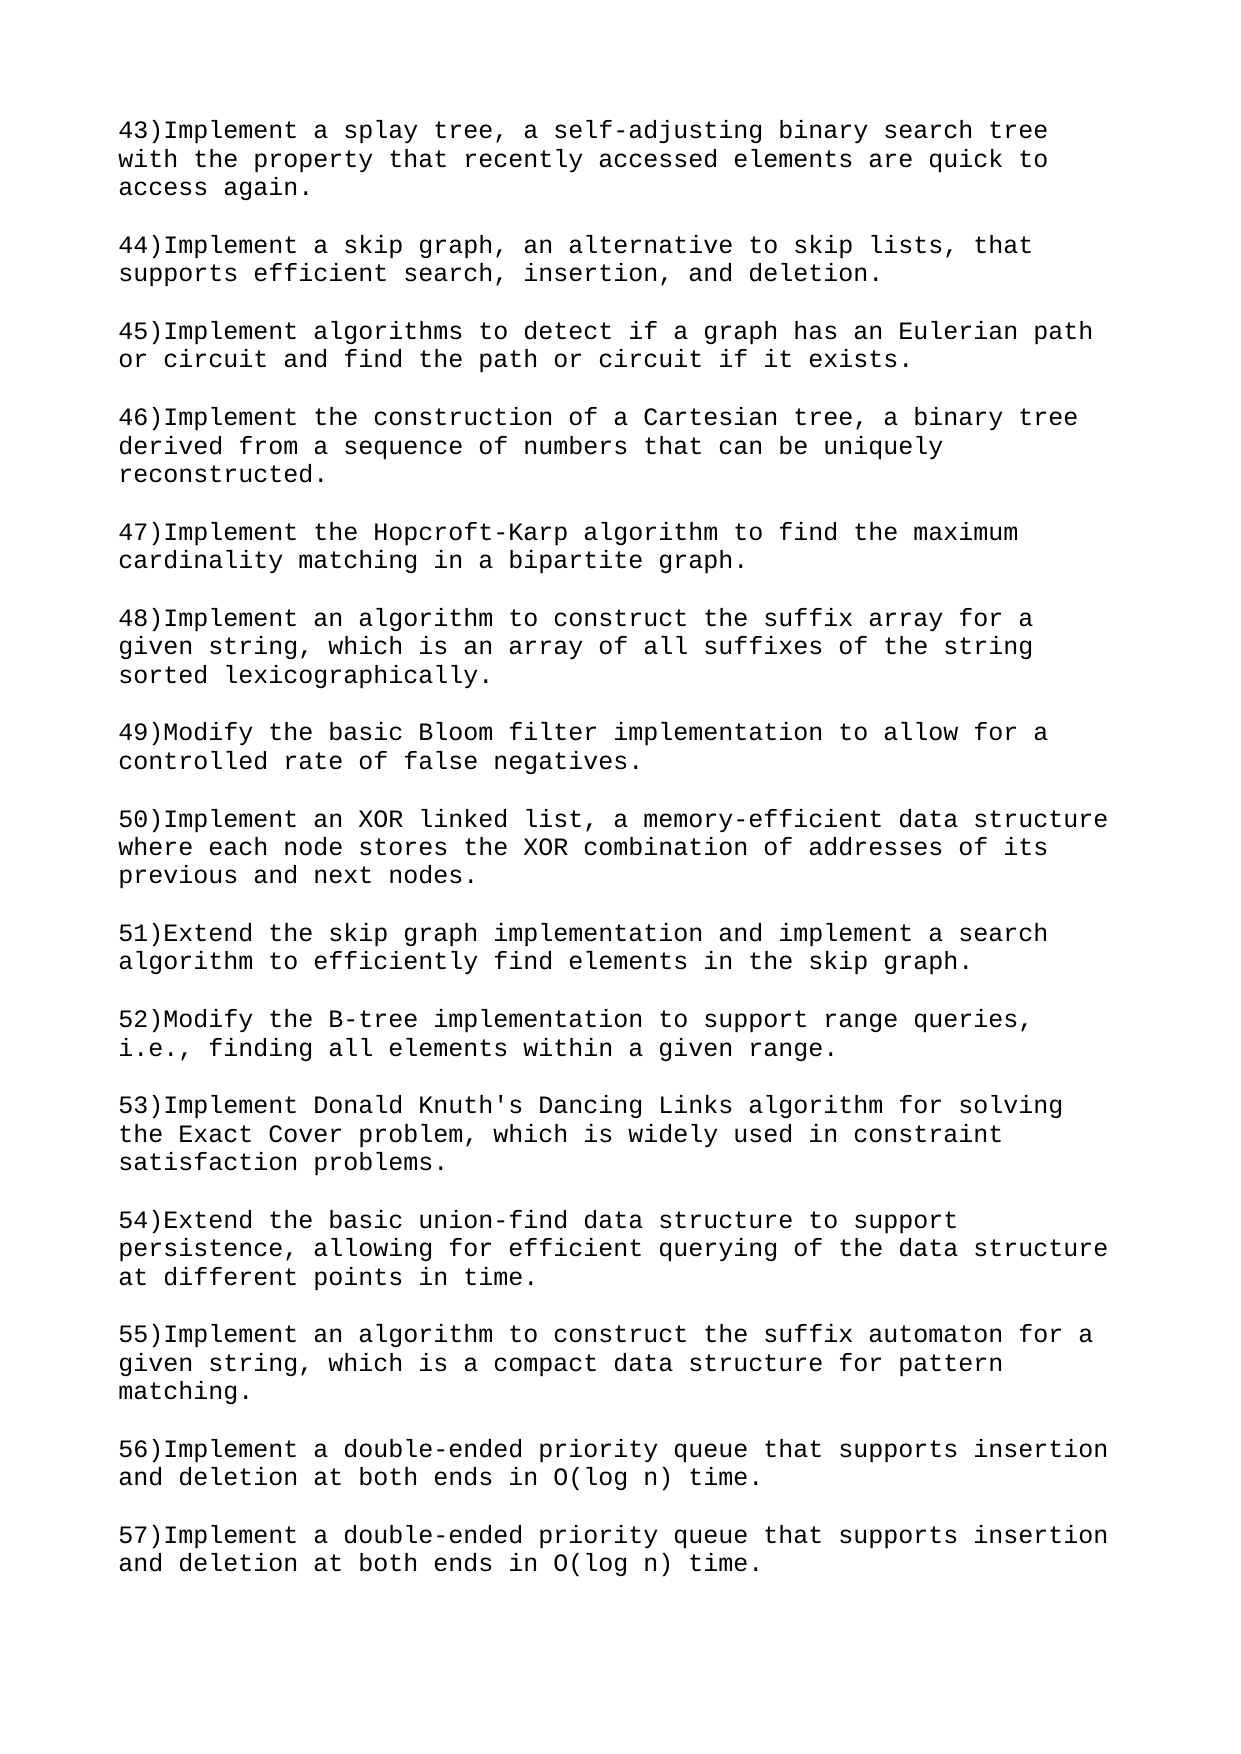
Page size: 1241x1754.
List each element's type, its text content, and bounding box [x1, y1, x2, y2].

text 53)Implement Donald Knuth's Dancing Links algorithm for solving the Exact Cover problem, which is widely used in constraint satisfaction problems. [118, 1093, 1122, 1178]
text 57)Implement a double-ended priority queue that supports insertion and deletion at both ends in O(log n) time. [118, 1522, 1122, 1579]
text 47)Implement the Hopcroft-Karp algorithm to find the maximum cardinality matching in a bipartite graph. [118, 519, 1122, 576]
text 48)Implement an algorithm to construct the suffix array for a given string, which is an array of all suffixes of the string sorted lexicographically. [118, 606, 1122, 691]
text 52)Modify the B-tree implementation to support range queries, i.e., finding all elements within a given range. [118, 1007, 1122, 1063]
text 50)Implement an XOR linked list, a memory-efficient data structure where each node stores the XOR combination of addresses of its previous and next nodes. [118, 806, 1122, 891]
text 45)Implement algorithms to detect if a graph has an Eulerian path or circuit and find the path or circuit if it exists. [118, 319, 1122, 375]
text 43)Implement a splay tree, a self-adjusting binary search tree with the property that recently accessed elements are quick to access again. [118, 118, 1122, 203]
text 44)Implement a skip graph, an alternative to skip lists, that supports efficient search, insertion, and deletion. [118, 233, 1122, 289]
text 51)Extend the skip graph implementation and implement a search algorithm to efficiently find elements in the skip graph. [118, 921, 1122, 977]
text 49)Modify the basic Bloom filter implementation to allow for a controlled rate of false negatives. [118, 720, 1122, 777]
text 54)Extend the basic union-find data structure to support persistence, allowing for efficient querying of the data structure at different points in time. [118, 1207, 1122, 1292]
text 56)Implement a double-ended priority queue that supports insertion and deletion at both ends in O(log n) time. [118, 1436, 1122, 1493]
text 46)Implement the construction of a Cartesian tree, a binary tree derived from a sequence of numbers that can be uniquely reconstructed. [118, 405, 1122, 490]
text 55)Implement an algorithm to construct the suffix automaton for a given string, which is a compact data structure for pattern matching. [118, 1322, 1122, 1407]
